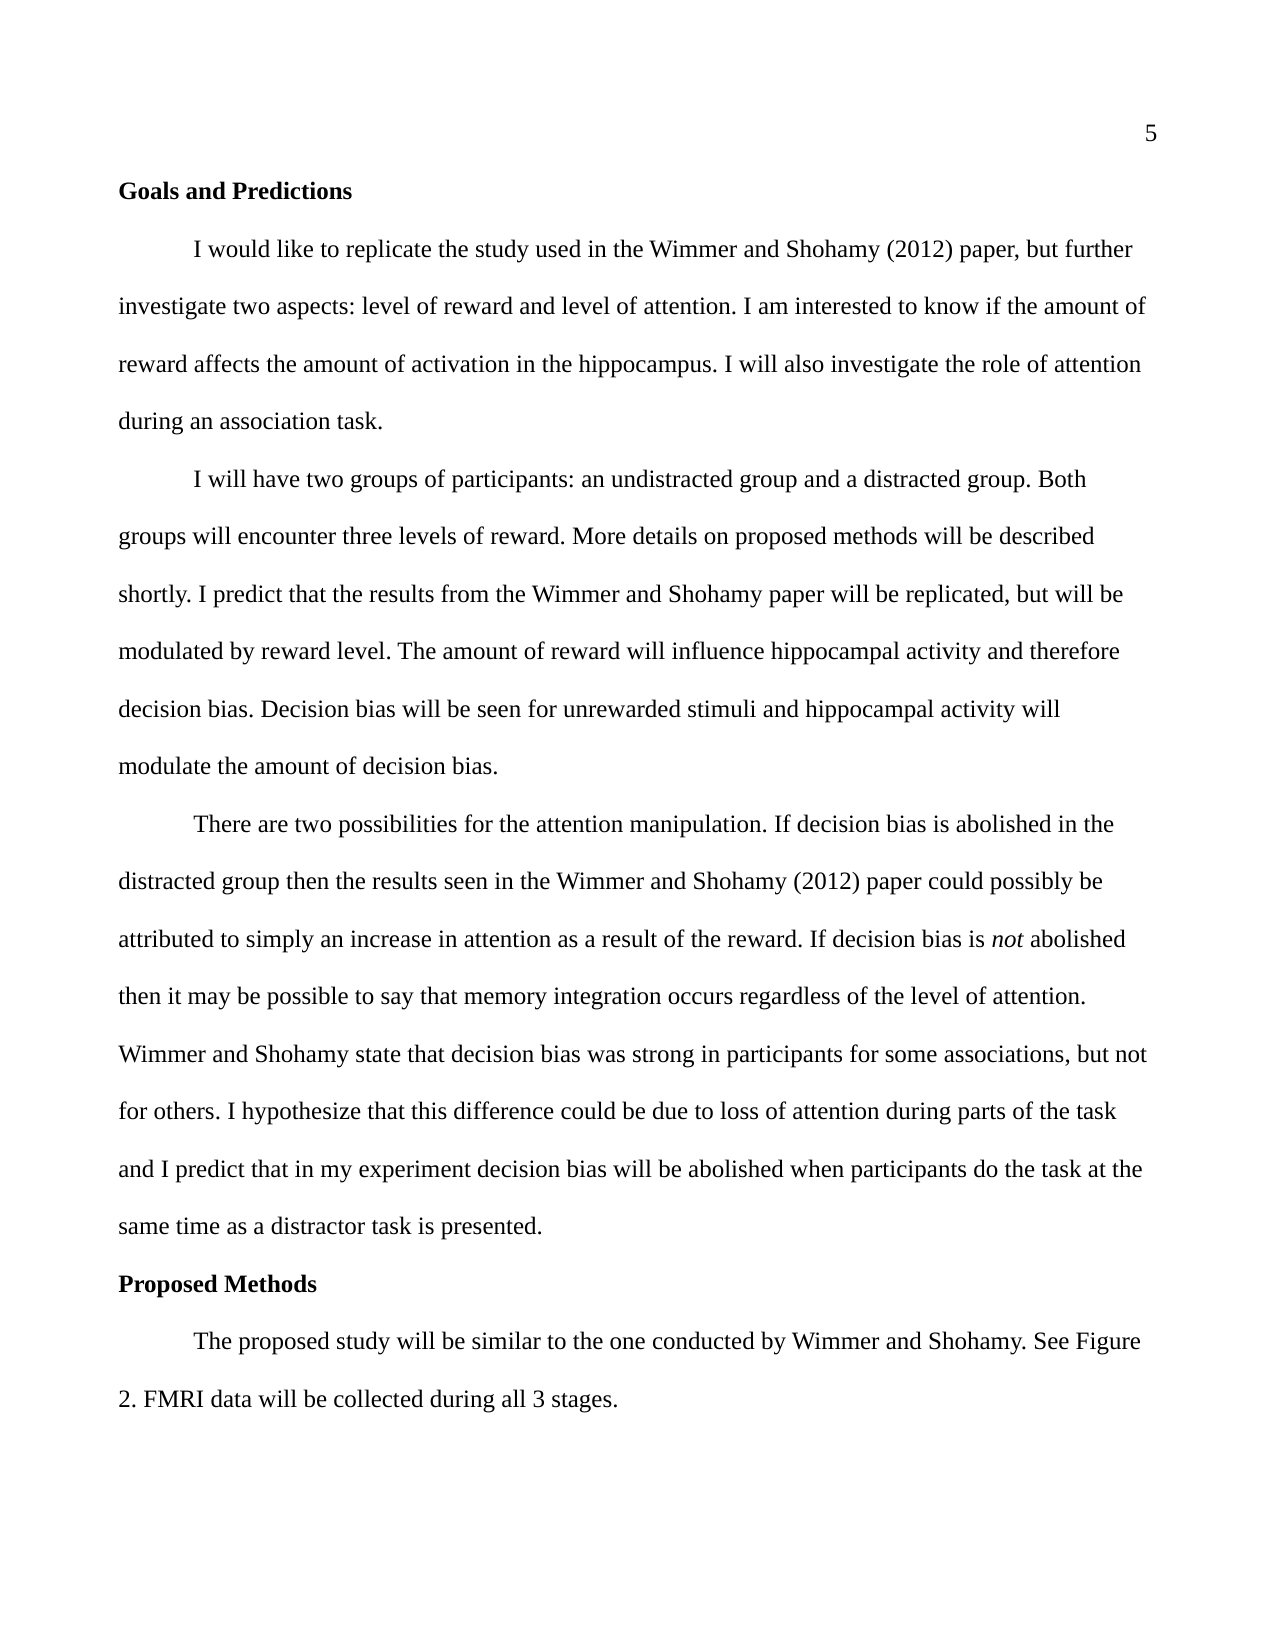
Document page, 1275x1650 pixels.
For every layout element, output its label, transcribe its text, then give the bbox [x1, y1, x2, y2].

text Goals and Predictions [118, 176, 1157, 205]
text I would like to replicate the study used in the Wimmer and Shohamy (2012) paper, but further investigate two aspects: level of reward and level of attention. I am interested to know if the amount of reward affects the amount of activation in the hippocampus. I will also investigate the role of attention during an association task. [118, 234, 1157, 435]
text The proposed study will be similar to the one conducted by Wimmer and Shohamy. See Figure 2. FMRI data will be collected during all 3 stages. [118, 1326, 1157, 1413]
text There are two possibilities for the attention manipulation. If decision bias is abolished in the distracted group then the results seen in the Wimmer and Shohamy (2012) paper could possibly be attributed to simply an increase in attention as a result of the reward. If decision bias is not abolished then it may be possible to say that memory integration occurs regardless of the level of attention. Wimmer and Shohamy state that decision bias was strong in participants for some associations, but not for others. I hypothesize that this difference could be due to loss of attention during parts of the task and I predict that in my experiment decision bias will be abolished when participants do the task at the same time as a distractor task is presented. [118, 809, 1157, 1240]
text I will have two groups of participants: an undistracted group and a distracted group. Both groups will encounter three levels of reward. More details on proposed methods will be described shortly. I predict that the results from the Wimmer and Shohamy paper will be replicated, but will be modulated by reward level. The amount of reward will influence hippocampal activity and therefore decision bias. Decision bias will be seen for unrewarded stimuli and hippocampal activity will modulate the amount of decision bias. [118, 464, 1157, 780]
text Proposed Methods [118, 1269, 1157, 1298]
